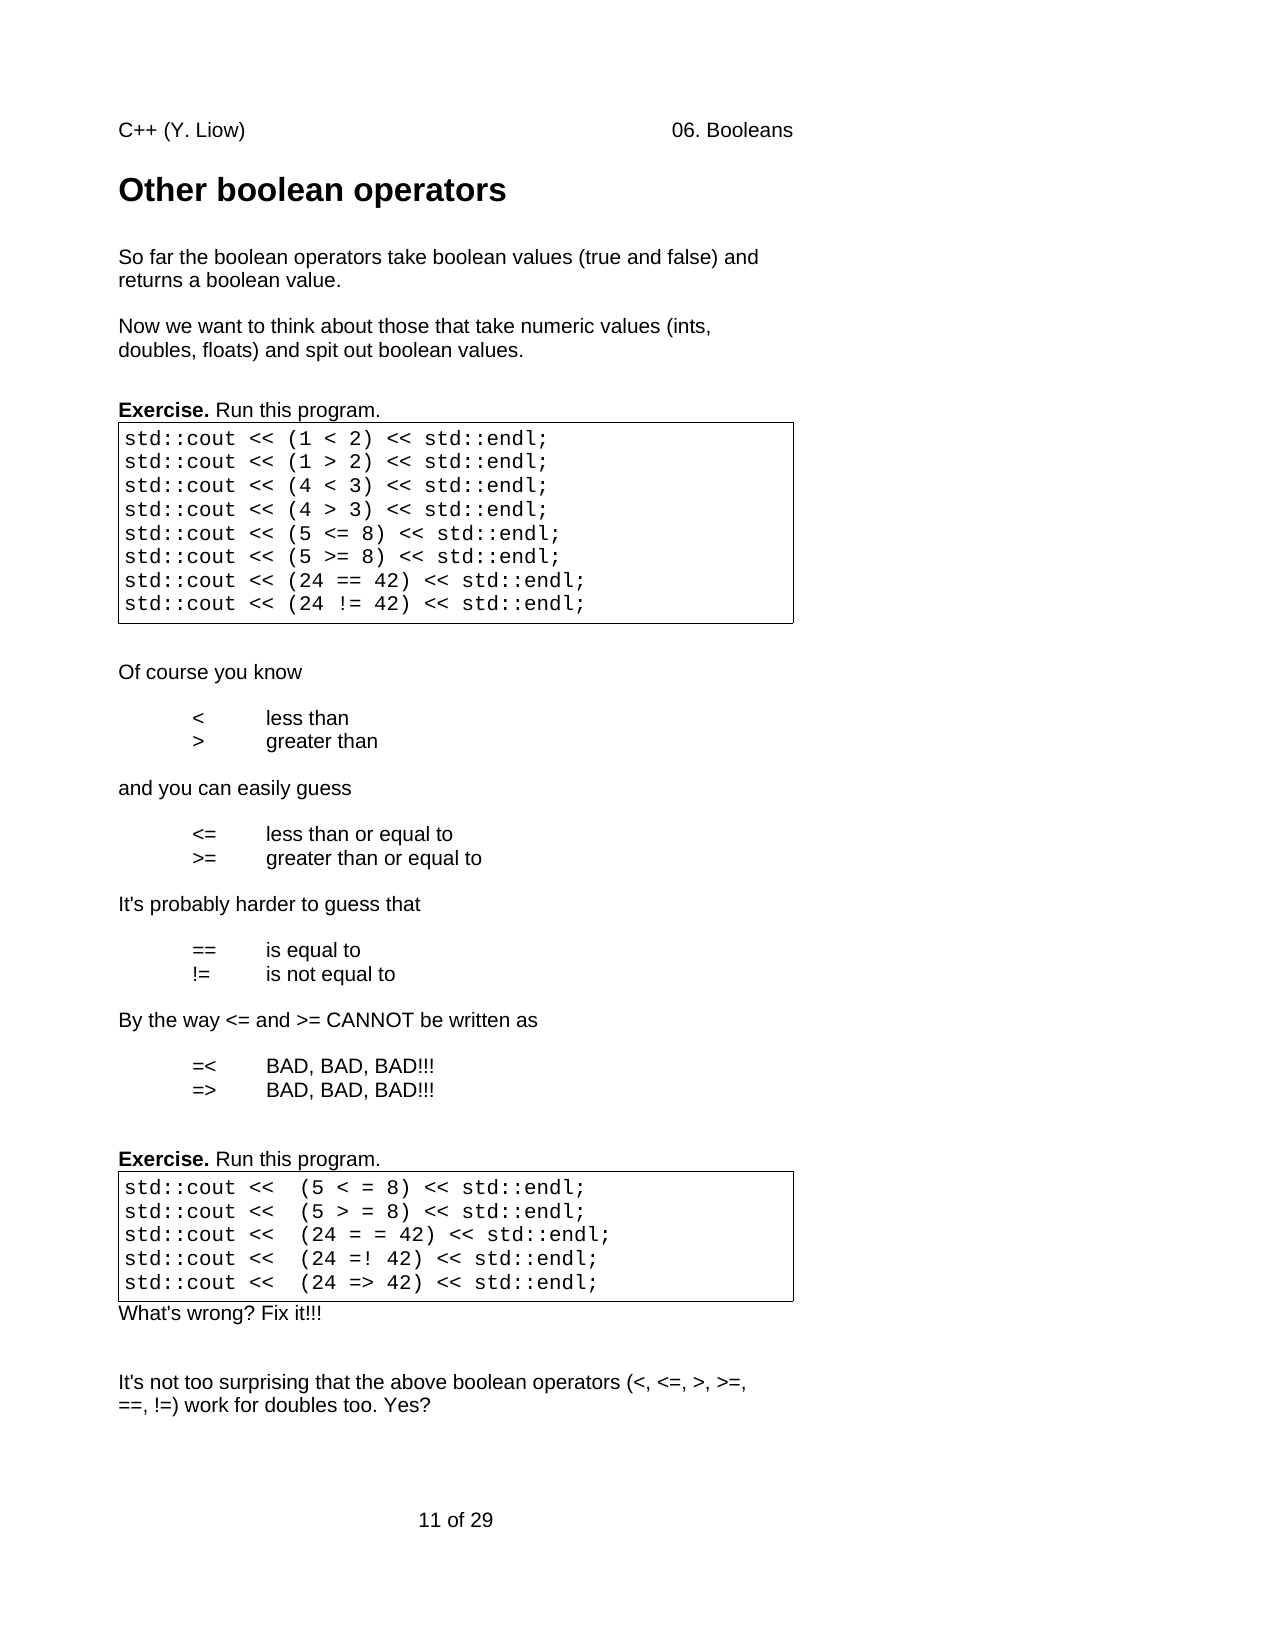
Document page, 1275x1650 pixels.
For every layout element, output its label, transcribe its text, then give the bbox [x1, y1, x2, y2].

table_header std::cout << (5 < = 8) << std::endl; std::cout << (5 > = 8) << std::endl; std::cout << (24 = = 42) << std::endl; std::cout << (24 =! 42) << std::endl; std::cout << (24 => 42) << std::endl; [119, 1172, 793, 1301]
text > greater than [118, 730, 793, 753]
text What's wrong? Fix it!!! [118, 1302, 793, 1324]
text => BAD, BAD, BAD!!! [118, 1078, 793, 1102]
text >= greater than or equal to [118, 846, 793, 869]
text == is equal to [118, 939, 793, 962]
text Exercise. Run this program. [118, 1148, 793, 1171]
text It's probably harder to guess that [118, 892, 793, 916]
text < less than [118, 707, 793, 730]
text Other boolean operators [118, 171, 793, 208]
text Of course you know [118, 660, 793, 683]
text So far the boolean operators take boolean values (true and false) and returns a boolean value. [118, 245, 793, 292]
text Exercise. Run this program. [118, 399, 793, 422]
text It's not too surprising that the above boolean operators (<, <=, >, >=, ==, !=) work for doubles too. Yes? [118, 1371, 793, 1417]
text and you can easily guess [118, 776, 793, 799]
table_header std::cout << (1 < 2) << std::endl; std::cout << (1 > 2) << std::endl; std::cout << (4 < 3) << std::endl; std::cout << (4 > 3) << std::endl; std::cout << (5 <= 8) << std::endl; std::cout << (5 >= 8) << std::endl; std::cout << (24 == 42) << std::endl; std::cout << (24 != 42) << std::endl; [119, 423, 793, 623]
text != is not equal to [118, 962, 793, 985]
text Now we want to think about those that take numeric values (ints, doubles, floats) and spit out boolean values. [118, 315, 793, 362]
text <= less than or equal to [118, 823, 793, 846]
text By the way <= and >= CANNOT be written as [118, 1009, 793, 1032]
text =< BAD, BAD, BAD!!! [118, 1055, 793, 1078]
